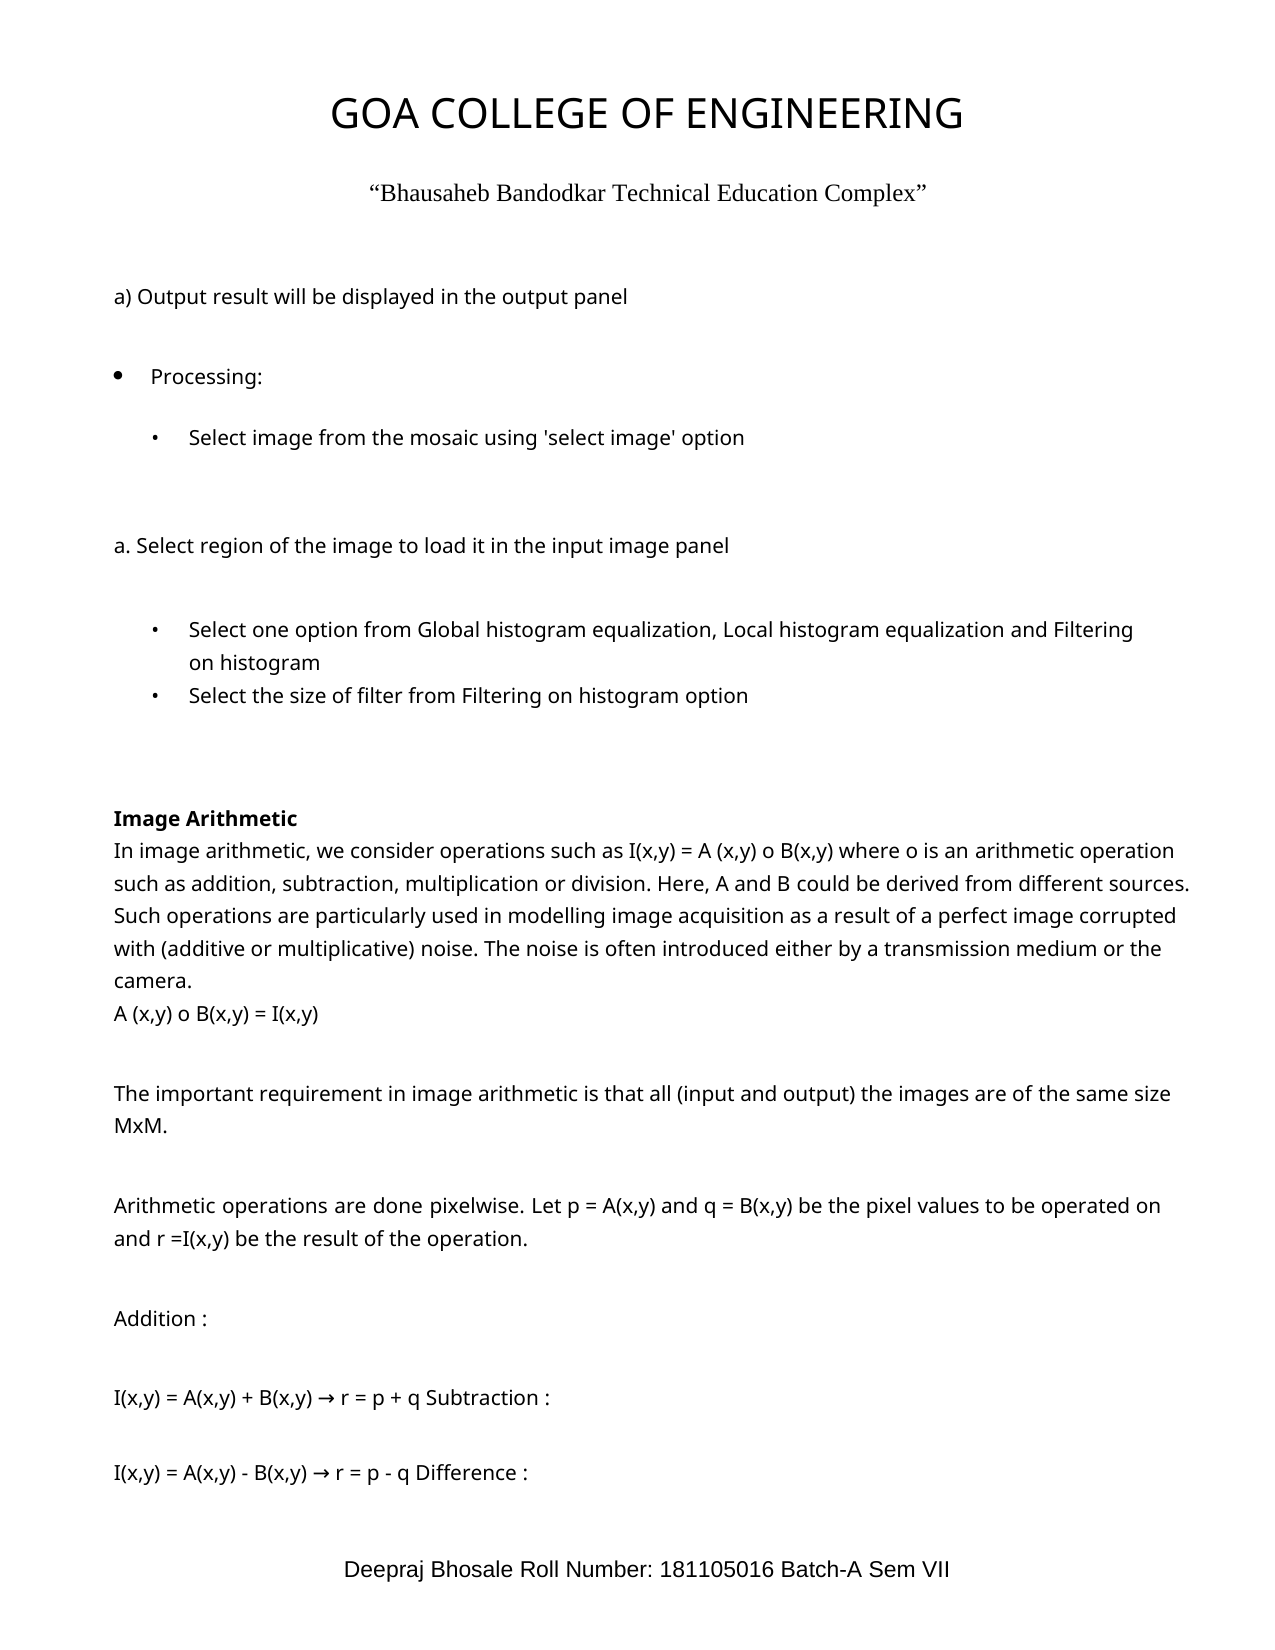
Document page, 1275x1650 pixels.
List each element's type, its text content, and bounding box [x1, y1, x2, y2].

text In image arithmetic, we consider operations such as I(x,y) = A (x,y) o B(x,y) where o is an arithmetic operation such as addition, subtraction, multiplication or division. Here, A and B could be derived from different sources. Such operations are particularly used in modelling image acquisition as a result of a perfect image corrupted with (additive or multiplicative) noise. The noise is often introduced either by a transmission medium or the camera. [113, 836, 1191, 995]
text I(x,y) = A(x,y) + B(x,y) → r = p + q Subtraction : [113, 1383, 657, 1412]
list Select the size of filter from Filtering on histogram option [151, 681, 1191, 709]
list Select image from the mosaic using 'select image' option [151, 423, 1191, 452]
text a) Output result will be displayed in the output panel [113, 282, 1191, 311]
list Select one option from Global histogram equalization, Local histogram equalization and Filtering on histogram [151, 616, 1154, 677]
text A (x,y) o B(x,y) = I(x,y) [113, 999, 1191, 1027]
text Addition : [113, 1304, 1191, 1332]
text I(x,y) = A(x,y) - B(x,y) → r = p - q Difference : [113, 1458, 657, 1486]
text Arithmetic operations are done pixelwise. Let p = A(x,y) and q = B(x,y) be the pixel values to be operated on and r =I(x,y) be the result of the operation. [113, 1191, 1191, 1252]
list Processing: [113, 362, 1191, 391]
text The important requirement in image arithmetic is that all (input and output) the images are of the same size MxM. [113, 1079, 1191, 1140]
list Image Arithmetic [113, 804, 1191, 832]
text a. Select region of the image to load it in the input image panel [113, 532, 1191, 560]
